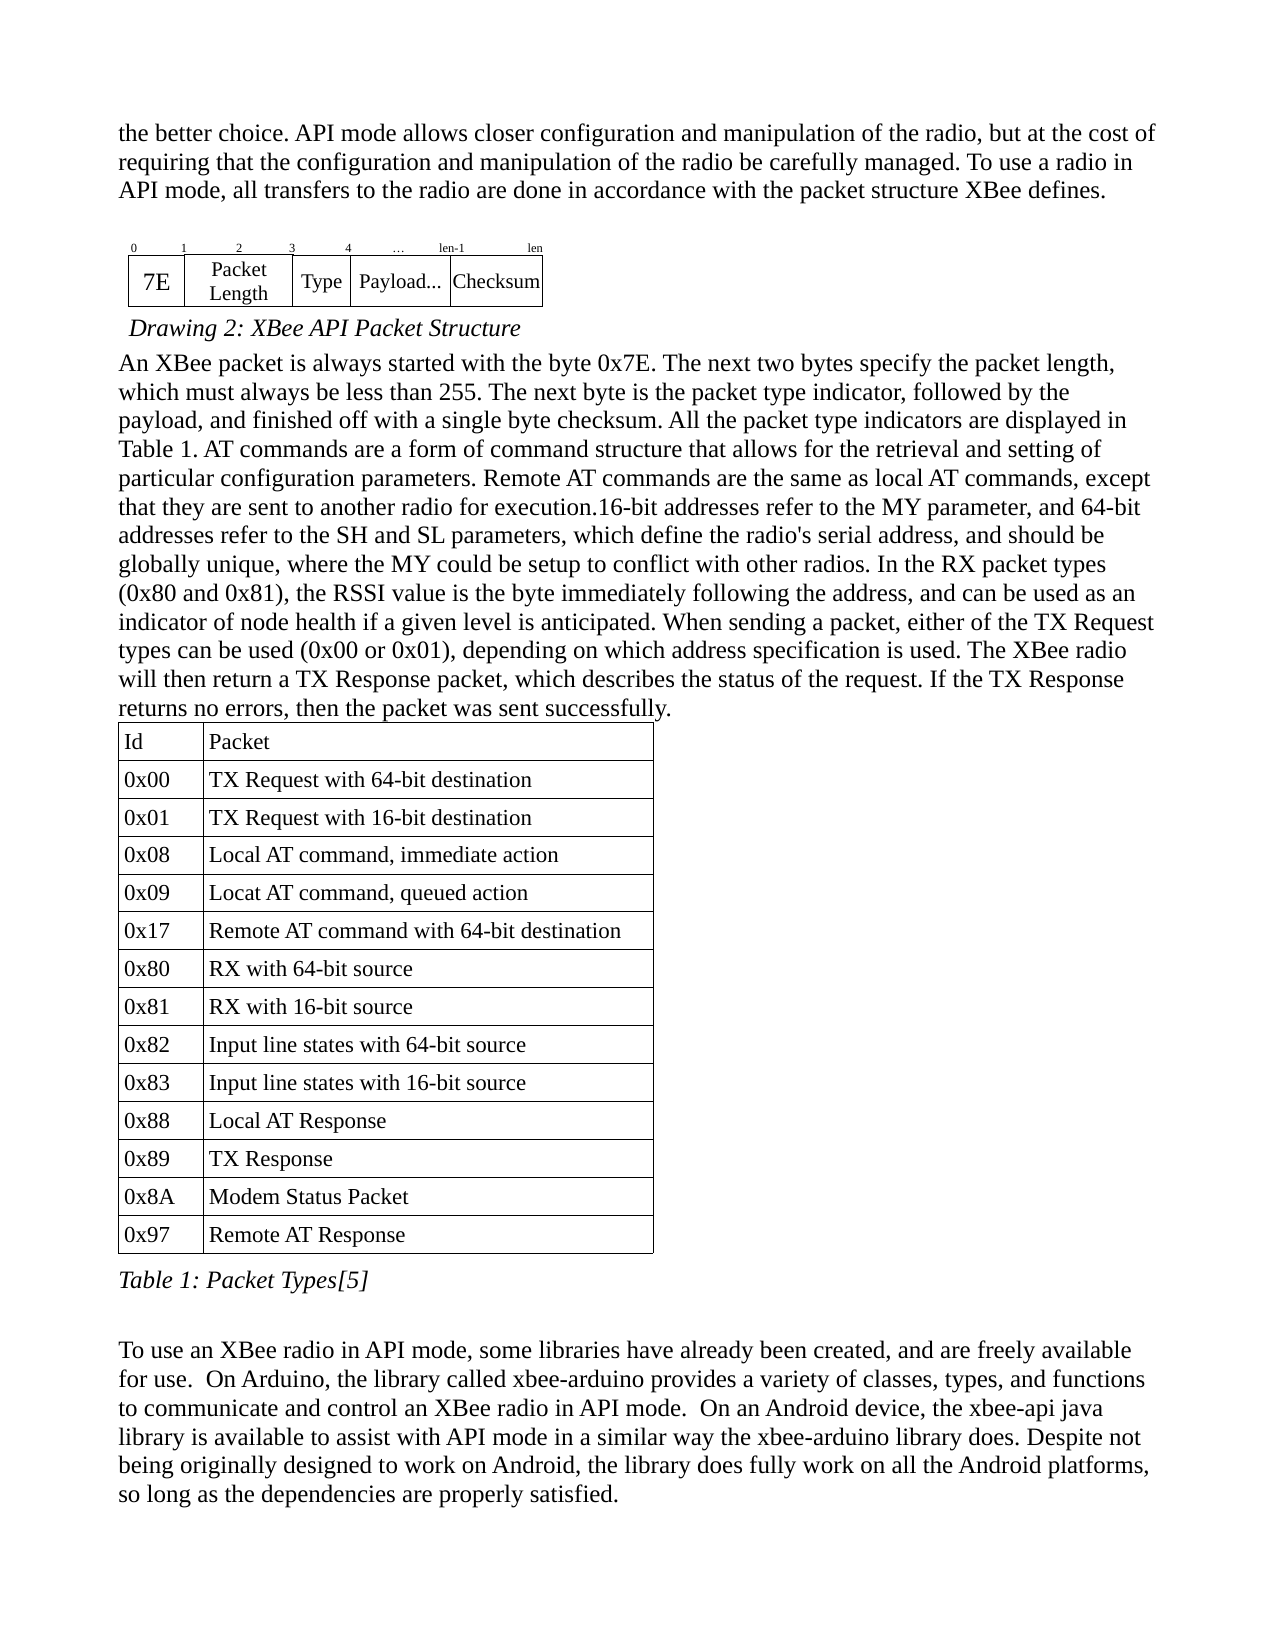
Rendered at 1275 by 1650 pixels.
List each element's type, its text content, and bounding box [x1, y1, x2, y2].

table_cell Remote AT command with 64-bit destination [204, 912, 653, 949]
table_cell RX with 16-bit source [204, 988, 653, 1025]
table_cell Input line states with 16-bit source [204, 1064, 653, 1101]
table_cell 0x88 [119, 1102, 203, 1139]
table_cell 0x08 [119, 837, 203, 873]
table_header Id [119, 723, 203, 760]
table_cell RX with 64-bit source [204, 950, 653, 987]
table_cell 0x09 [119, 875, 203, 911]
table_cell Input line states with 64-bit source [204, 1026, 653, 1063]
table_cell 0x89 [119, 1140, 203, 1177]
table_cell Local AT command, immediate action [204, 837, 653, 873]
table_cell 0x81 [119, 988, 203, 1025]
text Drawing 2: XBee API Packet Structure [128, 307, 542, 312]
table_cell 0x80 [119, 950, 203, 987]
text the better choice. API mode allows closer configuration and manipulation of the radio, but at the cost of requiring that the configuration and manipulation of the radio be carefully managed. To use a radio in API mode, all transfers to the radio are done in accordance with the packet structure XBee defines. [118, 118, 1157, 204]
table_cell Remote AT Response [204, 1216, 653, 1253]
table_cell Modem Status Packet [204, 1178, 653, 1215]
table_cell 0x82 [119, 1026, 203, 1063]
text Table 1: Packet Types[5] [118, 1265, 1157, 1294]
table_cell 0x83 [119, 1064, 203, 1101]
table_cell TX Request with 16-bit destination [204, 799, 653, 836]
table_cell TX Request with 64-bit destination [204, 761, 653, 798]
table_cell 0x8A [119, 1178, 203, 1215]
table_cell 0x01 [119, 799, 203, 836]
table_cell 0x97 [119, 1216, 203, 1253]
text To use an XBee radio in API mode, some libraries have already been created, and are freely available for use. On Arduino, the library called xbee-arduino provides a variety of classes, types, and functions to communicate and control an XBee radio in API mode. On an Android device, the xbee-api java library is available to assist with API mode in a similar way the xbee-arduino library does. Despite not being originally designed to work on Android, the library does fully work on all the Android platforms, so long as the dependencies are properly satisfied. [118, 1335, 1157, 1508]
table_cell 0x17 [119, 912, 203, 949]
table_cell 0x00 [119, 761, 203, 798]
text Drawing 2: XBee API Packet Structure [128, 246, 542, 255]
table_cell TX Response [204, 1140, 653, 1177]
table_header Packet [204, 723, 653, 760]
table_cell Local AT Response [204, 1102, 653, 1139]
text An XBee packet is always started with the byte 0x7E. The next two bytes specify the packet length, which must always be less than 255. The next byte is the packet type indicator, followed by the payload, and finished off with a single byte checksum. All the packet type indicators are displayed in Table 1. AT commands are a form of command structure that allows for the retrieval and setting of particular configuration parameters. Remote AT commands are the same as local AT commands, except that they are sent to another radio for execution.16-bit addresses refer to the MY parameter, and 64-bit addresses refer to the SH and SL parameters, which define the radio's serial address, and should be globally unique, where the MY could be setup to conflict with other radios. In the RX packet types (0x80 and 0x81), the RSSI value is the byte immediately following the address, and can be used as an indicator of node health if a given level is anticipated. When sending a packet, either of the TX Request types can be used (0x00 or 0x01), depending on which address specification is used. The XBee radio will then return a TX Response packet, which describes the status of the request. If the TX Response returns no errors, then the packet was sent successfully. [118, 348, 1157, 722]
table_cell Locat AT command, queued action [204, 875, 653, 911]
text Drawing 2: XBee API Packet Structure [128, 313, 542, 342]
